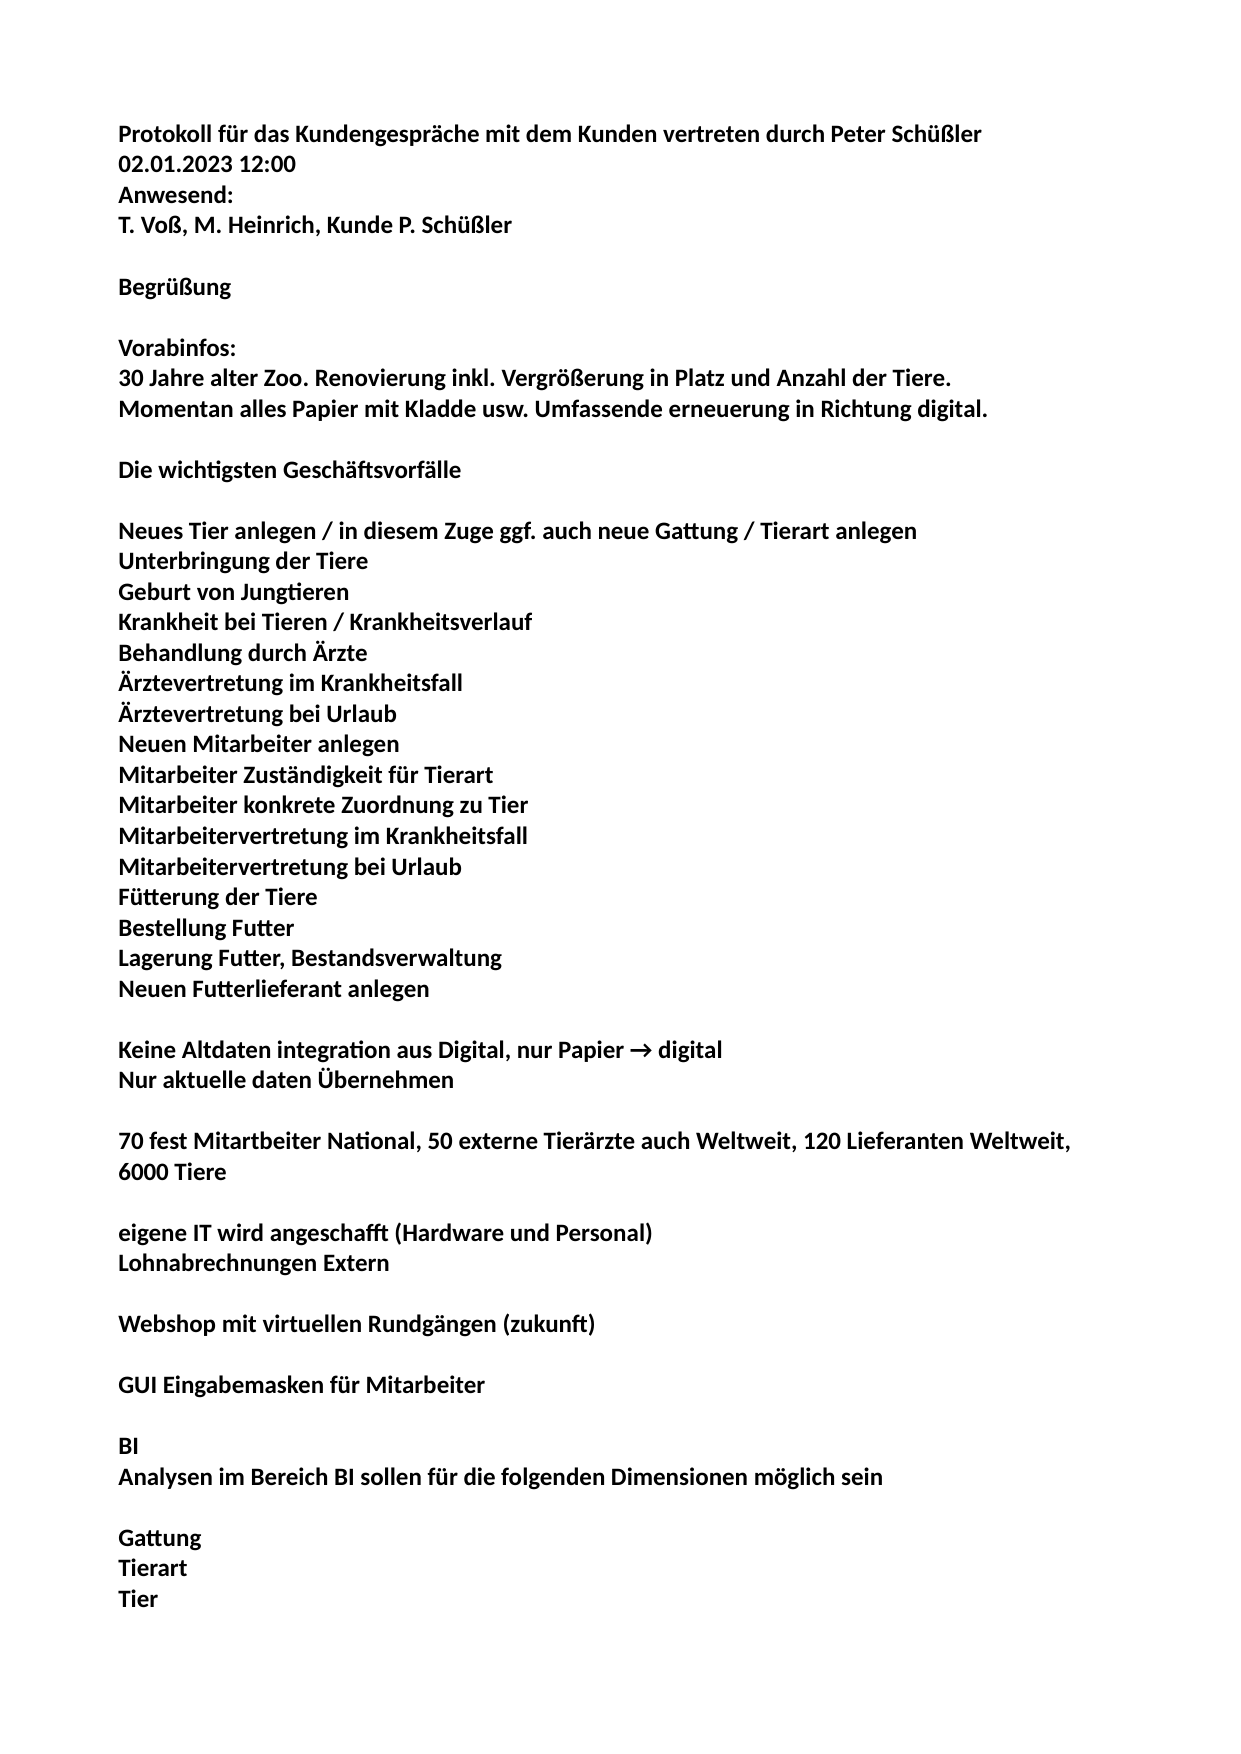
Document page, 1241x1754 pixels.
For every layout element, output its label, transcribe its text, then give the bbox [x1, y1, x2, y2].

text Ärztevertretung im Krankheitsfall [118, 667, 1122, 698]
text Mitarbeitervertretung bei Urlaub [118, 851, 1122, 881]
text 30 Jahre alter Zoo. Renovierung inkl. Vergrößerung in Platz und Anzahl der Tiere. [118, 362, 1122, 393]
text Begrüßung [118, 271, 1122, 301]
text Neuen Mitarbeiter anlegen [118, 728, 1122, 759]
text Ärztevertretung bei Urlaub [118, 698, 1122, 728]
text Die wichtigsten Geschäftsvorfälle [118, 454, 1122, 484]
text Keine Altdaten integration aus Digital, nur Papier → digital [118, 1034, 1122, 1064]
text Behandlung durch Ärzte [118, 637, 1122, 667]
text Unterbringung der Tiere [118, 545, 1122, 576]
text Webshop mit virtuellen Rundgängen (zukunft) [118, 1308, 1122, 1339]
text Krankheit bei Tieren / Krankheitsverlauf [118, 606, 1122, 637]
text Nur aktuelle daten Übernehmen [118, 1064, 1122, 1095]
text Tierart [118, 1553, 1122, 1583]
text Gattung [118, 1522, 1122, 1553]
text 70 fest Mitartbeiter National, 50 externe Tierärzte auch Weltweit, 120 Lieferanten Weltweit, 6000 Tiere [118, 1125, 1122, 1186]
text GUI Eingabemasken für Mitarbeiter [118, 1369, 1122, 1400]
text Mitarbeiter konkrete Zuordnung zu Tier [118, 789, 1122, 820]
text Bestellung Futter [118, 912, 1122, 942]
text Mitarbeiter Zuständigkeit für Tierart [118, 759, 1122, 789]
text Mitarbeitervertretung im Krankheitsfall [118, 820, 1122, 851]
text Tier [118, 1583, 1122, 1614]
text Fütterung der Tiere [118, 881, 1122, 912]
text 02.01.2023 12:00 [118, 149, 1122, 179]
text BI [118, 1431, 1122, 1461]
text T. Voß, M. Heinrich, Kunde P. Schüßler [118, 210, 1122, 240]
text Neues Tier anlegen / in diesem Zuge ggf. auch neue Gattung / Tierart anlegen [118, 515, 1122, 545]
text Anwesend: [118, 179, 1122, 210]
text Vorabinfos: [118, 332, 1122, 362]
text Analysen im Bereich BI sollen für die folgenden Dimensionen möglich sein [118, 1461, 1122, 1492]
text Lohnabrechnungen Extern [118, 1247, 1122, 1278]
text Momentan alles Papier mit Kladde usw. Umfassende erneuerung in Richtung digital. [118, 393, 1122, 423]
text Geburt von Jungtieren [118, 576, 1122, 606]
text eigene IT wird angeschafft (Hardware und Personal) [118, 1217, 1122, 1247]
text Protokoll für das Kundengespräche mit dem Kunden vertreten durch Peter Schüßler [118, 118, 1122, 149]
text Lagerung Futter, Bestandsverwaltung [118, 942, 1122, 973]
text Neuen Futterlieferant anlegen [118, 973, 1122, 1003]
